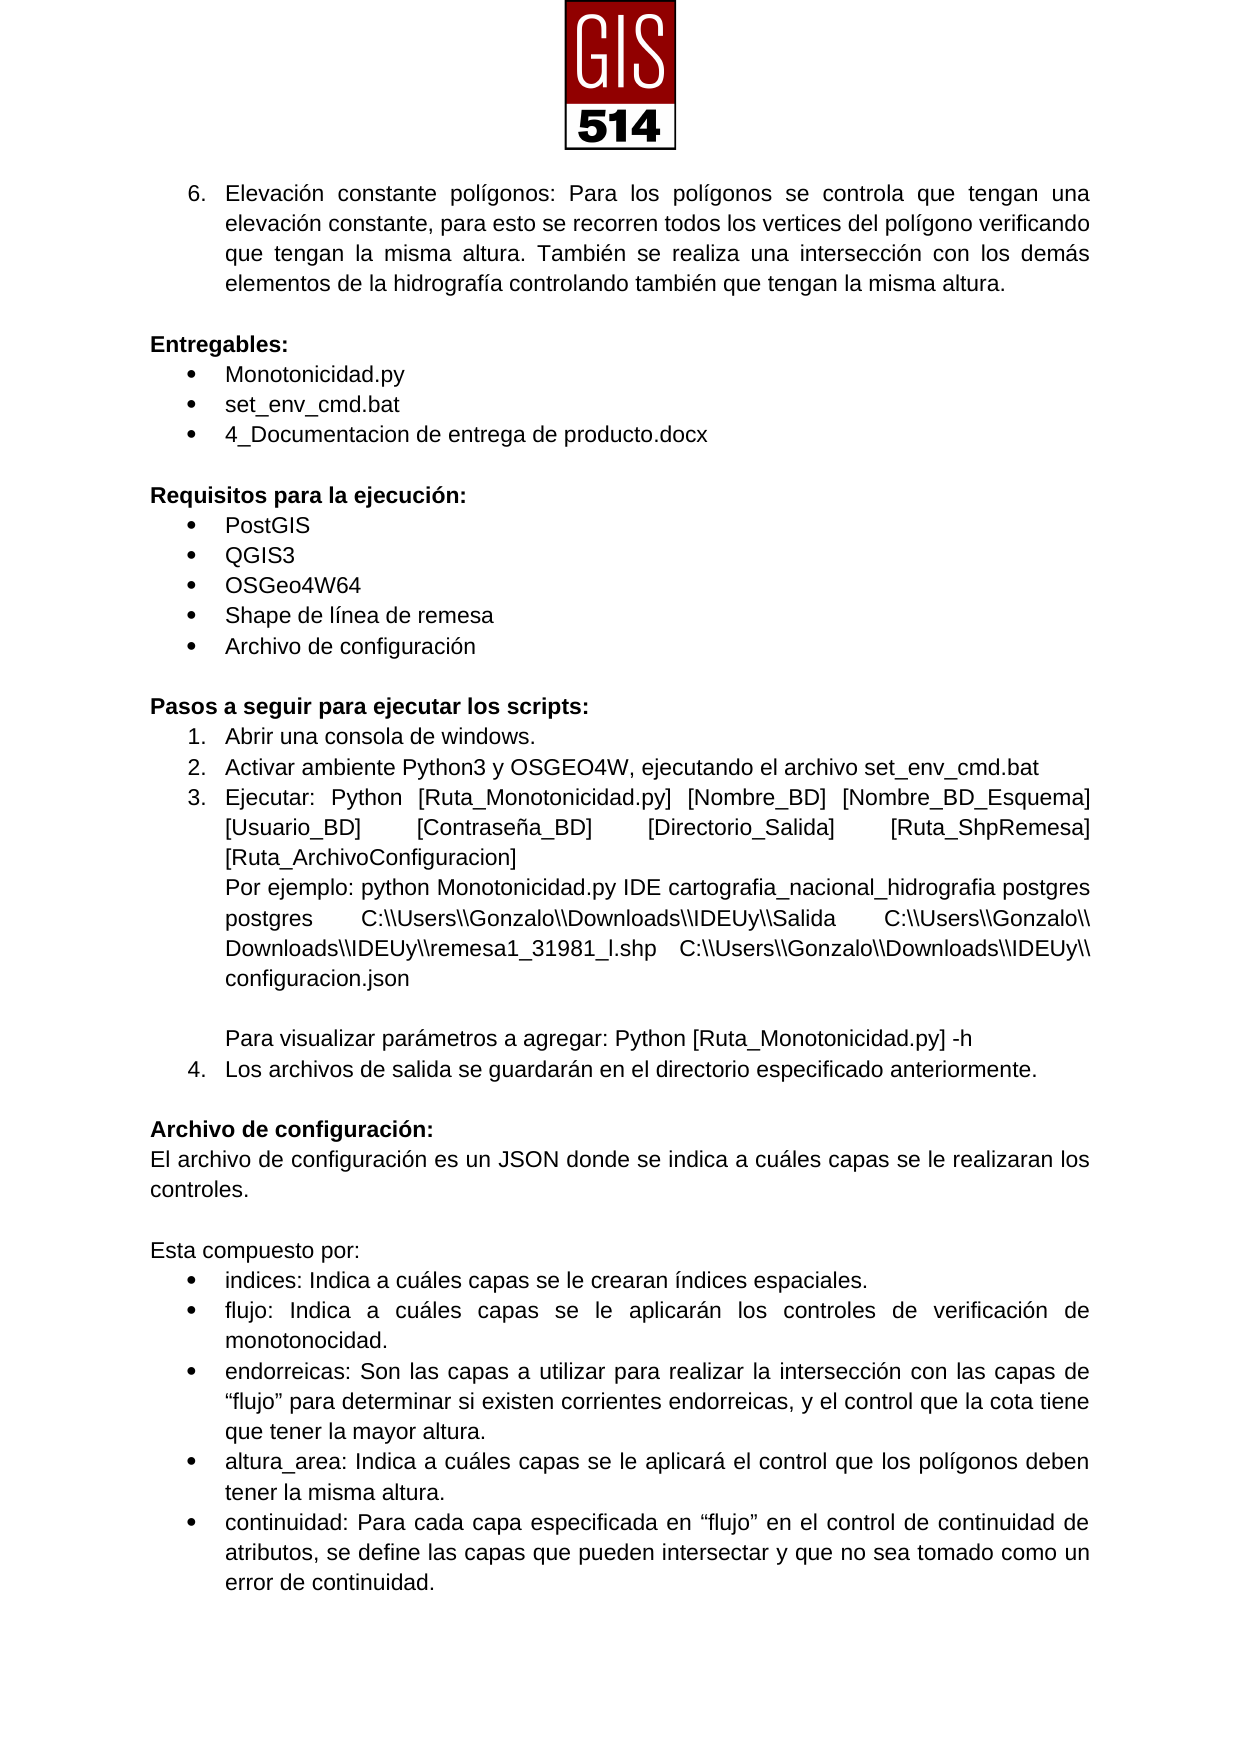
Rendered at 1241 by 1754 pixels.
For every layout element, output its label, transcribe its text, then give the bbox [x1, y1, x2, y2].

list continuidad: Para cada capa especificada en “flujo” en el control de continuidad de atributos, se define las capas que pueden intersectar y que no sea tomado como un error de continuidad. [187, 1509, 1091, 1595]
list Elevación constante polígonos: Para los polígonos se controla que tengan una elevación constante, para esto se recorren todos los vertices del polígono verificando que tengan la misma altura. También se realiza una intersección con los demás elementos de la hidrografía controlando también que tengan la misma altura. [187, 179, 1091, 296]
list OSGeo4W64 [187, 572, 1091, 598]
text Requisitos para la ejecución: [150, 482, 1091, 508]
list endorreicas: Son las capas a utilizar para realizar la intersección con las capas de “flujo” para determinar si existen corrientes endorreicas, y el control que la cota tiene que tener la mayor altura. [187, 1358, 1091, 1444]
list Activar ambiente Python3 y OSGEO4W, ejecutando el archivo set_env_cmd.bat [187, 753, 1091, 780]
list Para visualizar parámetros a agregar: Python [Ruta_Monotonicidad.py] -h [225, 1025, 1091, 1052]
list Archivo de configuración [187, 633, 1091, 659]
text Pasos a seguir para ejecutar los scripts: [150, 693, 1091, 719]
list altura_area: Indica a cuáles capas se le aplicará el control que los polígonos deben tener la misma altura. [187, 1448, 1091, 1505]
list set_env_cmd.bat [187, 391, 1091, 417]
list Monotonicidad.py [187, 361, 1091, 387]
list QGIS3 [187, 542, 1091, 568]
list flujo: Indica a cuáles capas se le aplicarán los controles de verificación de monotonocidad. [187, 1297, 1091, 1354]
list Abrir una consola de windows. [187, 723, 1091, 749]
list 4_Documentacion de entrega de producto.docx [187, 421, 1091, 447]
list indices: Indica a cuáles capas se le crearan índices espaciales. [187, 1267, 1091, 1293]
text El archivo de configuración es un JSON donde se indica a cuáles capas se le realizaran los controles. [150, 1146, 1091, 1203]
text Archivo de configuración: [150, 1086, 1091, 1142]
list PostGIS [187, 512, 1091, 538]
list Shape de línea de remesa [187, 602, 1091, 629]
text Esta compuesto por: [150, 1237, 1091, 1263]
text Entregables: [150, 331, 1091, 357]
list Los archivos de salida se guardarán en el directorio especificado anteriormente. [187, 1056, 1091, 1082]
list Ejecutar: Python [Ruta_Monotonicidad.py] [Nombre_BD] [Nombre_BD_Esquema] [Usuario_BD] [Contraseña_BD] [Directorio_Salida] [Ruta_ShpRemesa] [Ruta_ArchivoConfiguracion] Por ejemplo: python Monotonicidad.py IDE cartografia_nacional_hidrografia postgres postgres C:\\Users\\Gonzalo\\Downloads\\IDEUy\\Salida C:\\Users\\Gonzalo\\Downloads\\IDEUy\\remesa1_31981_l.shp C:\\Users\\Gonzalo\\Downloads\\IDEUy\\configuracion.json [187, 784, 1091, 1021]
